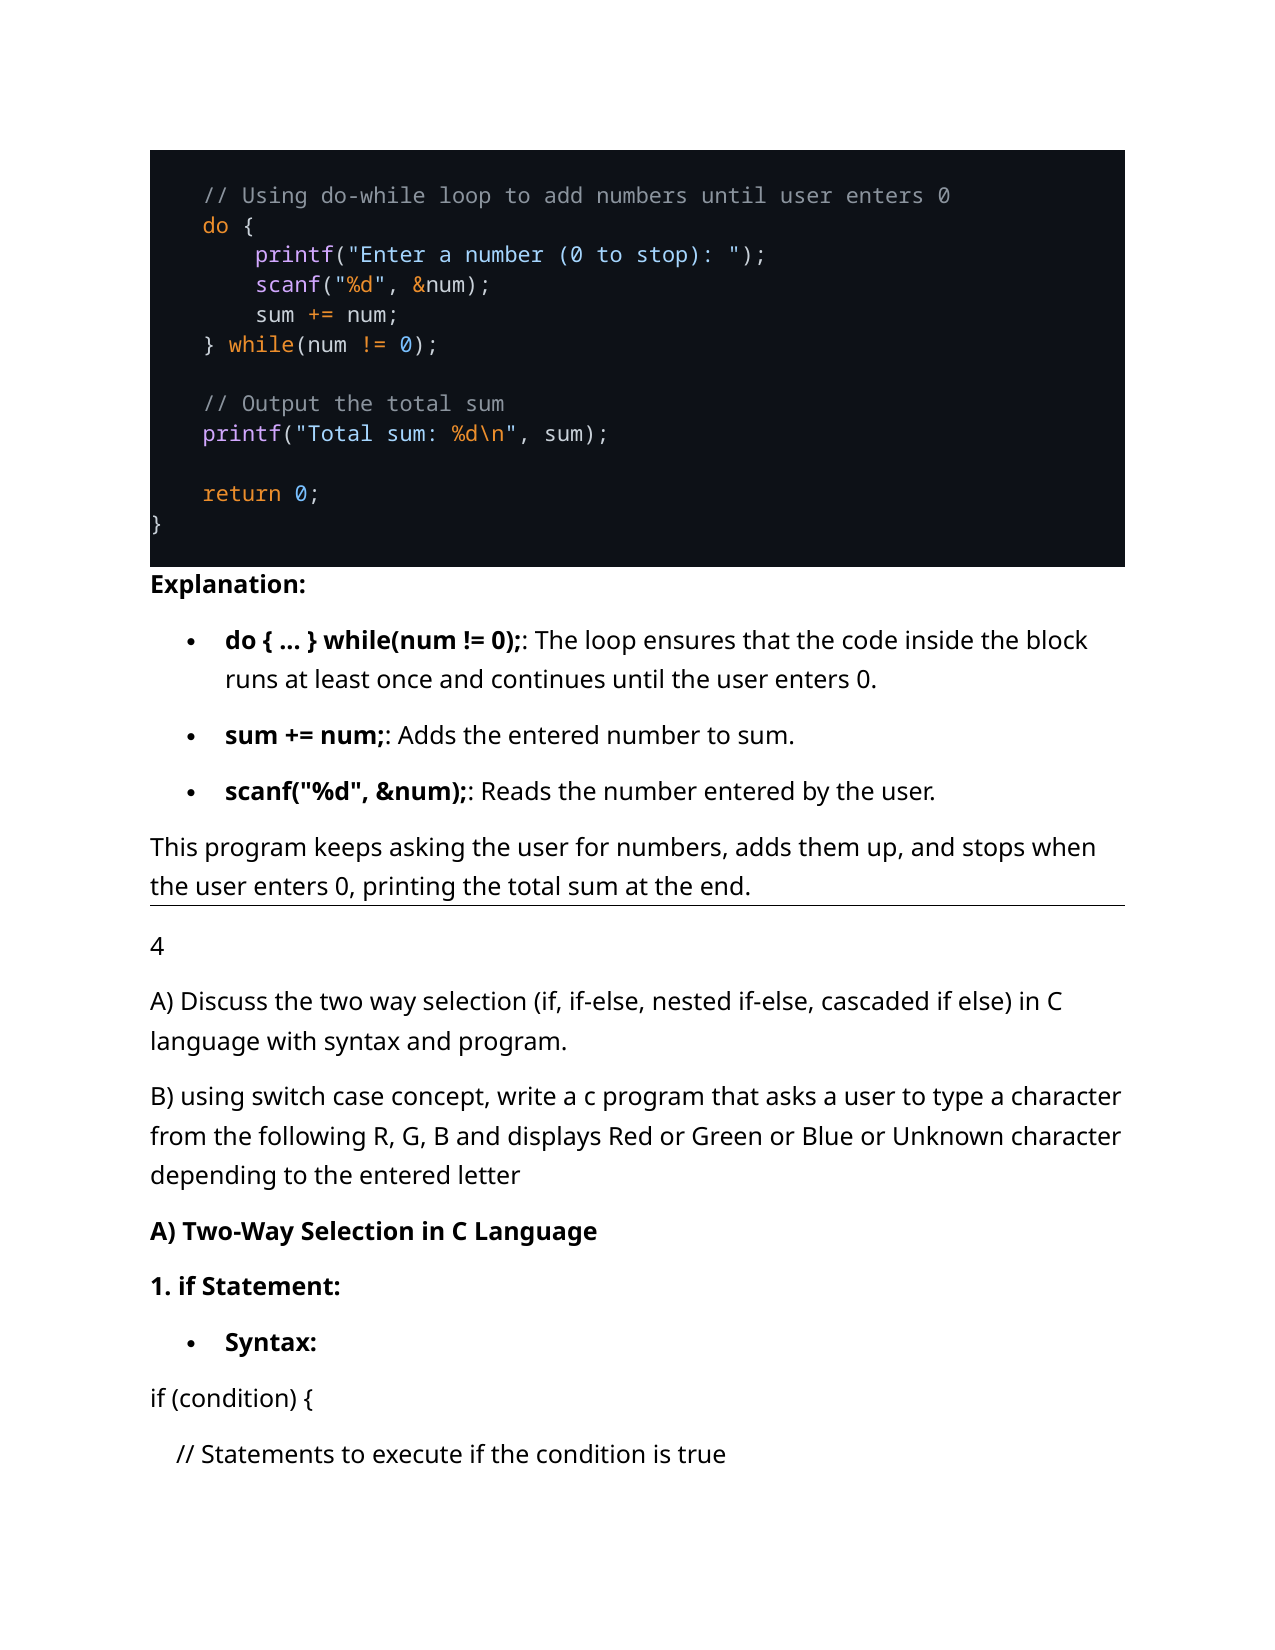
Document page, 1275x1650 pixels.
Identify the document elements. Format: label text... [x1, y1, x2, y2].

list do { ... } while(num != 0);: The loop ensures that the code inside the block runs at least once and continues until the user enters 0. [187, 623, 1125, 696]
text printf("Total sum: %d\n", sum); [150, 418, 1125, 448]
text printf("Enter a number (0 to stop): "); [150, 239, 1125, 269]
text if (condition) { [150, 1381, 1125, 1415]
text } while(num != 0); [150, 329, 1125, 358]
text return 0; [150, 478, 1125, 507]
text sum += num; [150, 299, 1125, 329]
list Syntax: [187, 1325, 1125, 1359]
text 1. if Statement: [150, 1269, 1125, 1303]
text do { [150, 209, 1125, 239]
text B) using switch case concept, write a c program that asks a user to type a character from the following R, G, B and displays Red or Green or Blue or Unknown character depending to the entered letter [150, 1079, 1125, 1191]
text A) Discuss the two way selection (if, if-else, nested if-else, cascaded if else) in C language with syntax and program. [150, 984, 1125, 1057]
text } [150, 507, 1125, 537]
text Explanation: [150, 567, 1125, 601]
list sum += num;: Adds the entered number to sum. [187, 718, 1125, 752]
list scanf("%d", &num);: Reads the number entered by the user. [187, 774, 1125, 808]
text // Using do-while loop to add numbers until user enters 0 [150, 180, 1125, 209]
text // Output the total sum [150, 388, 1125, 418]
text This program keeps asking the user for numbers, adds them up, and stops when the user enters 0, printing the total sum at the end. [150, 829, 1125, 905]
text 4 [150, 928, 1125, 962]
text // Statements to execute if the condition is true [150, 1437, 1125, 1471]
text scanf("%d", &num); [150, 269, 1125, 299]
text A) Two-Way Selection in C Language [150, 1213, 1125, 1247]
